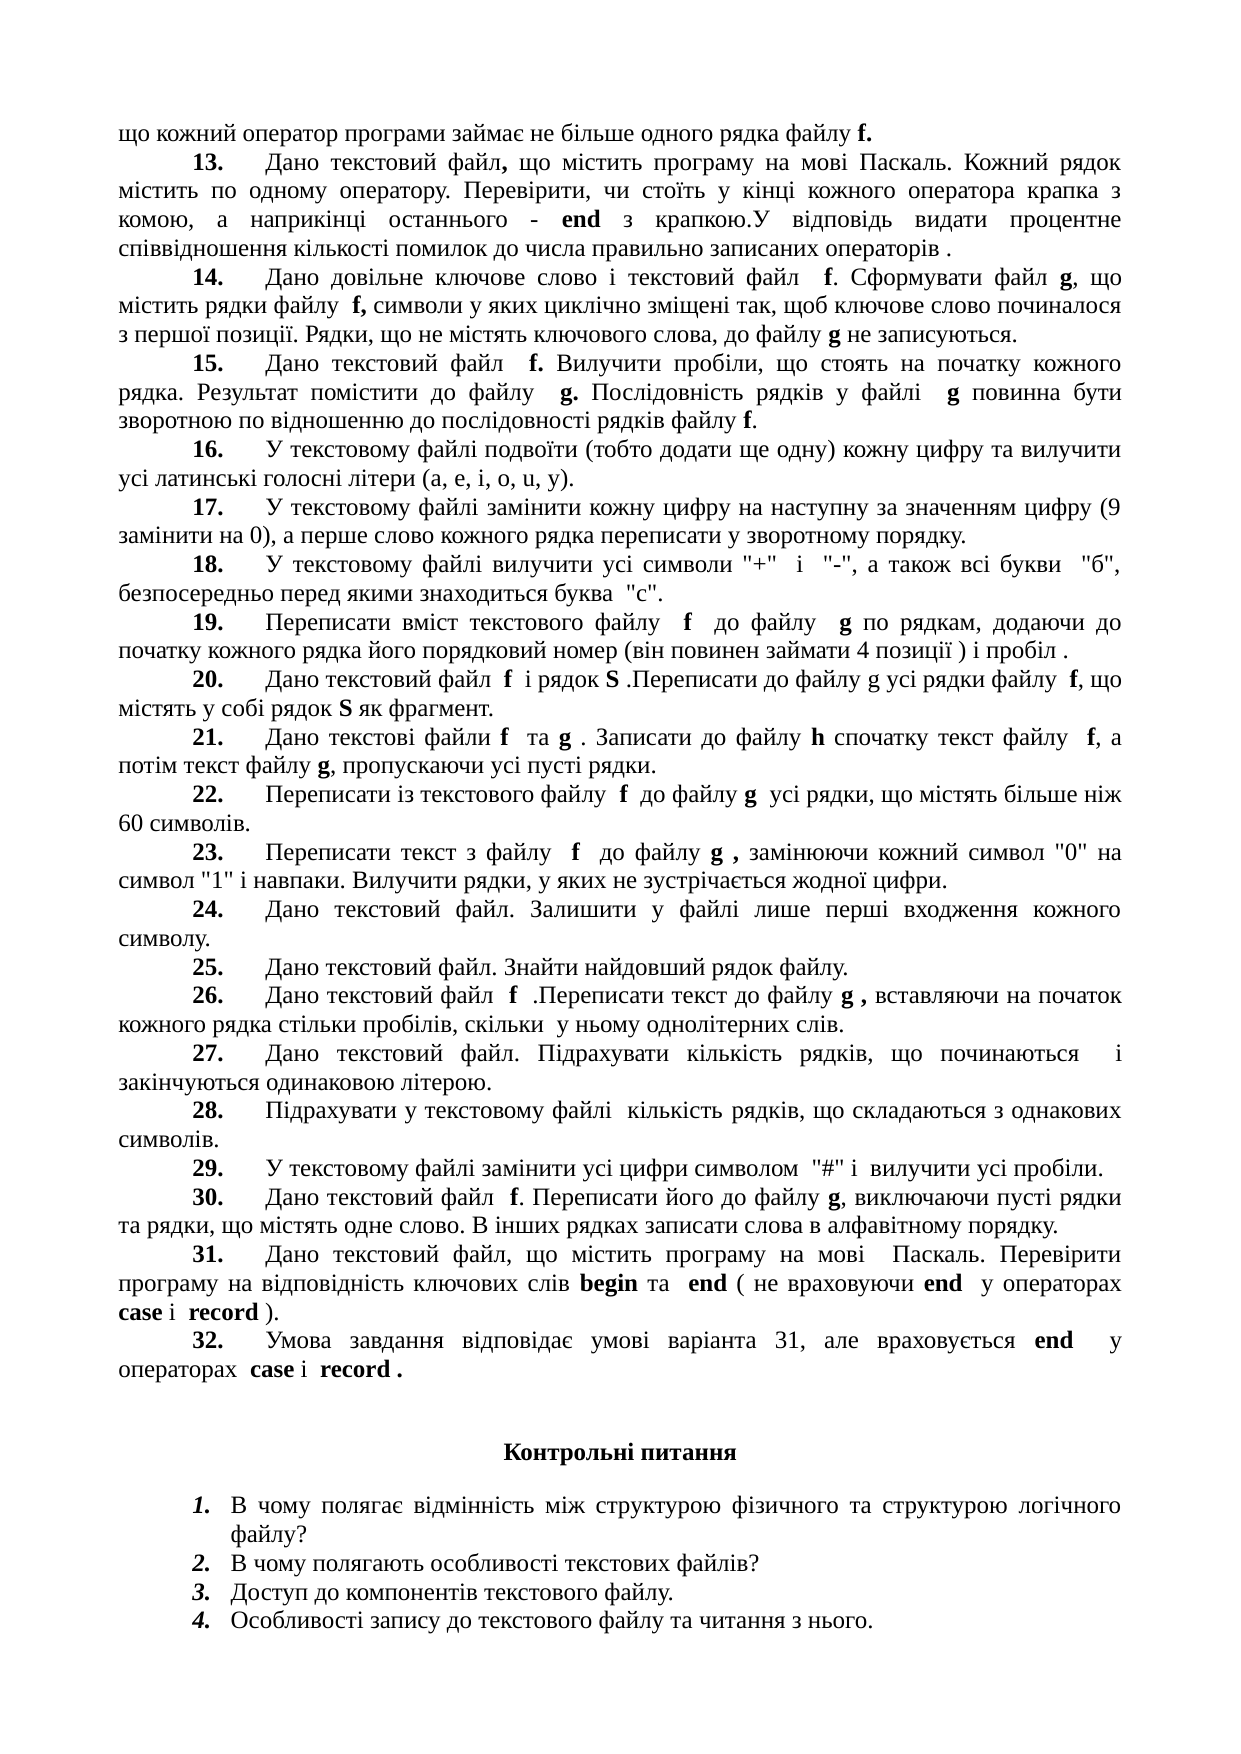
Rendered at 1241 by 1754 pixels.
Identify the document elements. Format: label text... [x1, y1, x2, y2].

list Дано текстовий файл. Знайти найдовший рядок файлу. [118, 952, 1122, 981]
list Дано текстовий файл. Підрахувати кількість рядків, що починаються і закінчуються одинаковою літерою. [118, 1038, 1122, 1096]
list У текстовому файлі замінити кожну цифру на наступну за значенням цифру (9 замінити на 0), а перше слово кожного рядка переписати у зворотному порядку. [118, 492, 1122, 549]
list Переписати текст з файлу f до файлу g , замінюючи кожний символ "0" на символ "1" і навпаки. Вилучити рядки, у яких не зустрічається жодної цифри. [118, 837, 1122, 894]
list Переписати вміст текстового файлу f до файлу g по рядкам, додаючи до початку кожного рядка його порядковий номер (він повинен займати 4 позиції ) і пробіл . [118, 607, 1122, 664]
list У текстовому файлі вилучити усі символи "+" і "-", а також всі букви "б", безпосередньо перед якими знаходиться буква "с". [118, 549, 1122, 607]
list Дано текстовий файл. Залишити у файлі лише перші входження кожного символу. [118, 894, 1122, 952]
list Дано текстовий файл f. Вилучити пробіли, що стоять на початку кожного рядка. Результат помістити до файлу g. Послідовність рядків у файлі g повинна бути зворотною по відношенню до послідовності рядків файлу f. [118, 348, 1122, 434]
list Умова завдання відповідає умові варіанта 31, але враховується end у операторах case і record . [118, 1326, 1122, 1383]
list Дано текстові файли f та g . Записати до файлу h спочатку текст файлу f, а потім текст файлу g, пропускаючи усі пусті рядки. [118, 722, 1122, 779]
list Дано текстовий файл, що містить програму на мові Паскаль. Перевірити програму на відповідність ключових слів begin та end ( не враховуючи end у операторах case і record ). [118, 1239, 1122, 1326]
list Доступ до компонентів текстового файлу. [192, 1577, 1122, 1606]
list Особливості запису до текстового файлу та читання з нього. [192, 1606, 1122, 1634]
list Дано текстовий файл f. Переписати його до файлу g, виключаючи пусті рядки та рядки, що містять одне слово. В інших рядках записати слова в алфавітному порядку. [118, 1182, 1122, 1239]
list Дано текстовий файл f і рядок S .Переписати до файлу g усі рядки файлу f, що містять у собі рядок S як фрагмент. [118, 664, 1122, 722]
list У текстовому файлі подвоїти (тобто додати ще одну) кожну цифру та вилучити усі латинські голосні літери (a, e, i, o, u, y). [118, 434, 1122, 492]
list В чому полягають особливості текстових файлів? [192, 1548, 1122, 1577]
list Дано довільне ключове слово і текстовий файл f. Сформувати файл g, що містить рядки файлу f, символи у яких циклічно зміщені так, щоб ключове слово починалося з першої позиції. Рядки, що не містять ключового слова, до файлу g не записуються. [118, 262, 1122, 348]
list Переписати із текстового файлу f до файлу g усі рядки, що містять більше ніж 60 символів. [118, 779, 1122, 837]
list що кожний оператор програми займає не більше одного рядка файлу f. [118, 118, 1122, 147]
list В чому полягає відмінність між структурою фізичного та структурою логічного файлу? [192, 1491, 1122, 1548]
list У текстовому файлі замінити усі цифри символом "#" і вилучити усі пробіли. [118, 1153, 1122, 1182]
text Контрольні питання [118, 1437, 1122, 1466]
list Дано текстовий файл, що містить програму на мові Паскаль. Кожний рядок містить по одному оператору. Перевірити, чи стоїть у кінці кожного оператора крапка з комою, а наприкінці останнього - end з крапкою.У відповідь видати процентне співвідношення кількості помилок до числа правильно записаних операторів . [118, 147, 1122, 262]
list Підрахувати у текстовому файлі кількість рядків, що складаються з однакових символів. [118, 1096, 1122, 1153]
list Дано текстовий файл f .Переписати текст до файлу g , вставляючи на початок кожного рядка стільки пробілів, скільки у ньому однолітерних слів. [118, 981, 1122, 1038]
